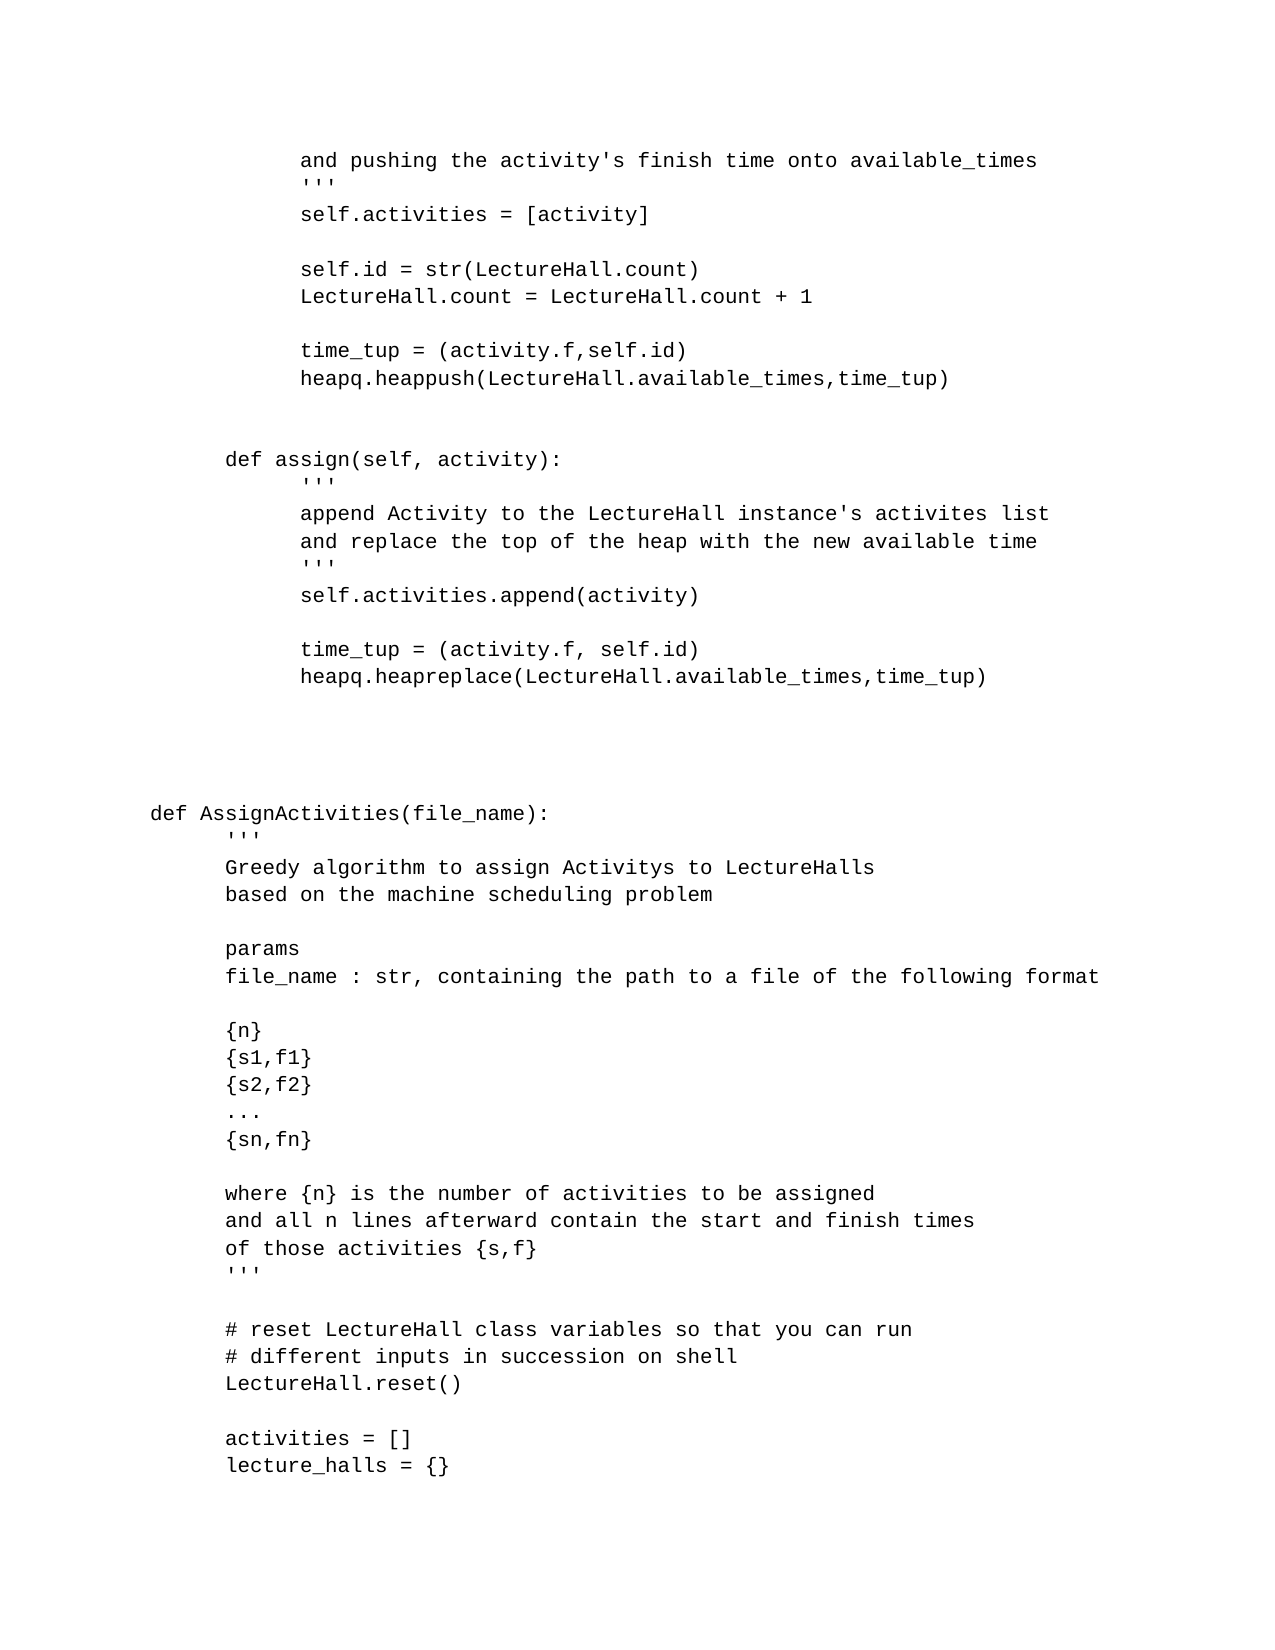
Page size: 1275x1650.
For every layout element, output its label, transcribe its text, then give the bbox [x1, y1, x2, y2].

text based on the machine scheduling problem [150, 884, 1125, 908]
text Greedy algorithm to assign Activitys to LectureHalls [150, 857, 1125, 881]
text append Activity to the LectureHall instance's activites list [150, 503, 1125, 527]
text and replace the top of the heap with the new available time [150, 531, 1125, 554]
text activities = [] [150, 1428, 1125, 1451]
text {n} [150, 1020, 1125, 1044]
text LectureHall.reset() [150, 1373, 1125, 1397]
text self.activities = [activity] [150, 204, 1125, 228]
text params [150, 938, 1125, 962]
text time_tup = (activity.f,self.id) [150, 340, 1125, 364]
text and all n lines afterward contain the start and finish times [150, 1210, 1125, 1234]
text of those activities {s,f} [150, 1237, 1125, 1261]
text # different inputs in succession on shell [150, 1346, 1125, 1370]
text ''' [150, 476, 1125, 500]
text lecture_halls = {} [150, 1455, 1125, 1479]
text LectureHall.count = LectureHall.count + 1 [150, 286, 1125, 309]
text self.activities.append(activity) [150, 585, 1125, 609]
text self.id = str(LectureHall.count) [150, 259, 1125, 282]
text # reset LectureHall class variables so that you can run [150, 1319, 1125, 1343]
text ''' [150, 830, 1125, 853]
text where {n} is the number of activities to be assigned [150, 1183, 1125, 1207]
text ''' [150, 558, 1125, 581]
text heapq.heapreplace(LectureHall.available_times,time_tup) [150, 667, 1125, 690]
text ''' [150, 177, 1125, 201]
text ''' [150, 1265, 1125, 1288]
text def AssignActivities(file_name): [150, 802, 1125, 826]
text {sn,fn} [150, 1129, 1125, 1152]
text heapq.heappush(LectureHall.available_times,time_tup) [150, 367, 1125, 391]
text {s2,f2} [150, 1074, 1125, 1098]
text {s1,f1} [150, 1047, 1125, 1071]
text and pushing the activity's finish time onto available_times [150, 150, 1125, 174]
text def assign(self, activity): [150, 449, 1125, 473]
text time_tup = (activity.f, self.id) [150, 639, 1125, 663]
text file_name : str, containing the path to a file of the following format [150, 966, 1125, 989]
text ... [150, 1102, 1125, 1125]
